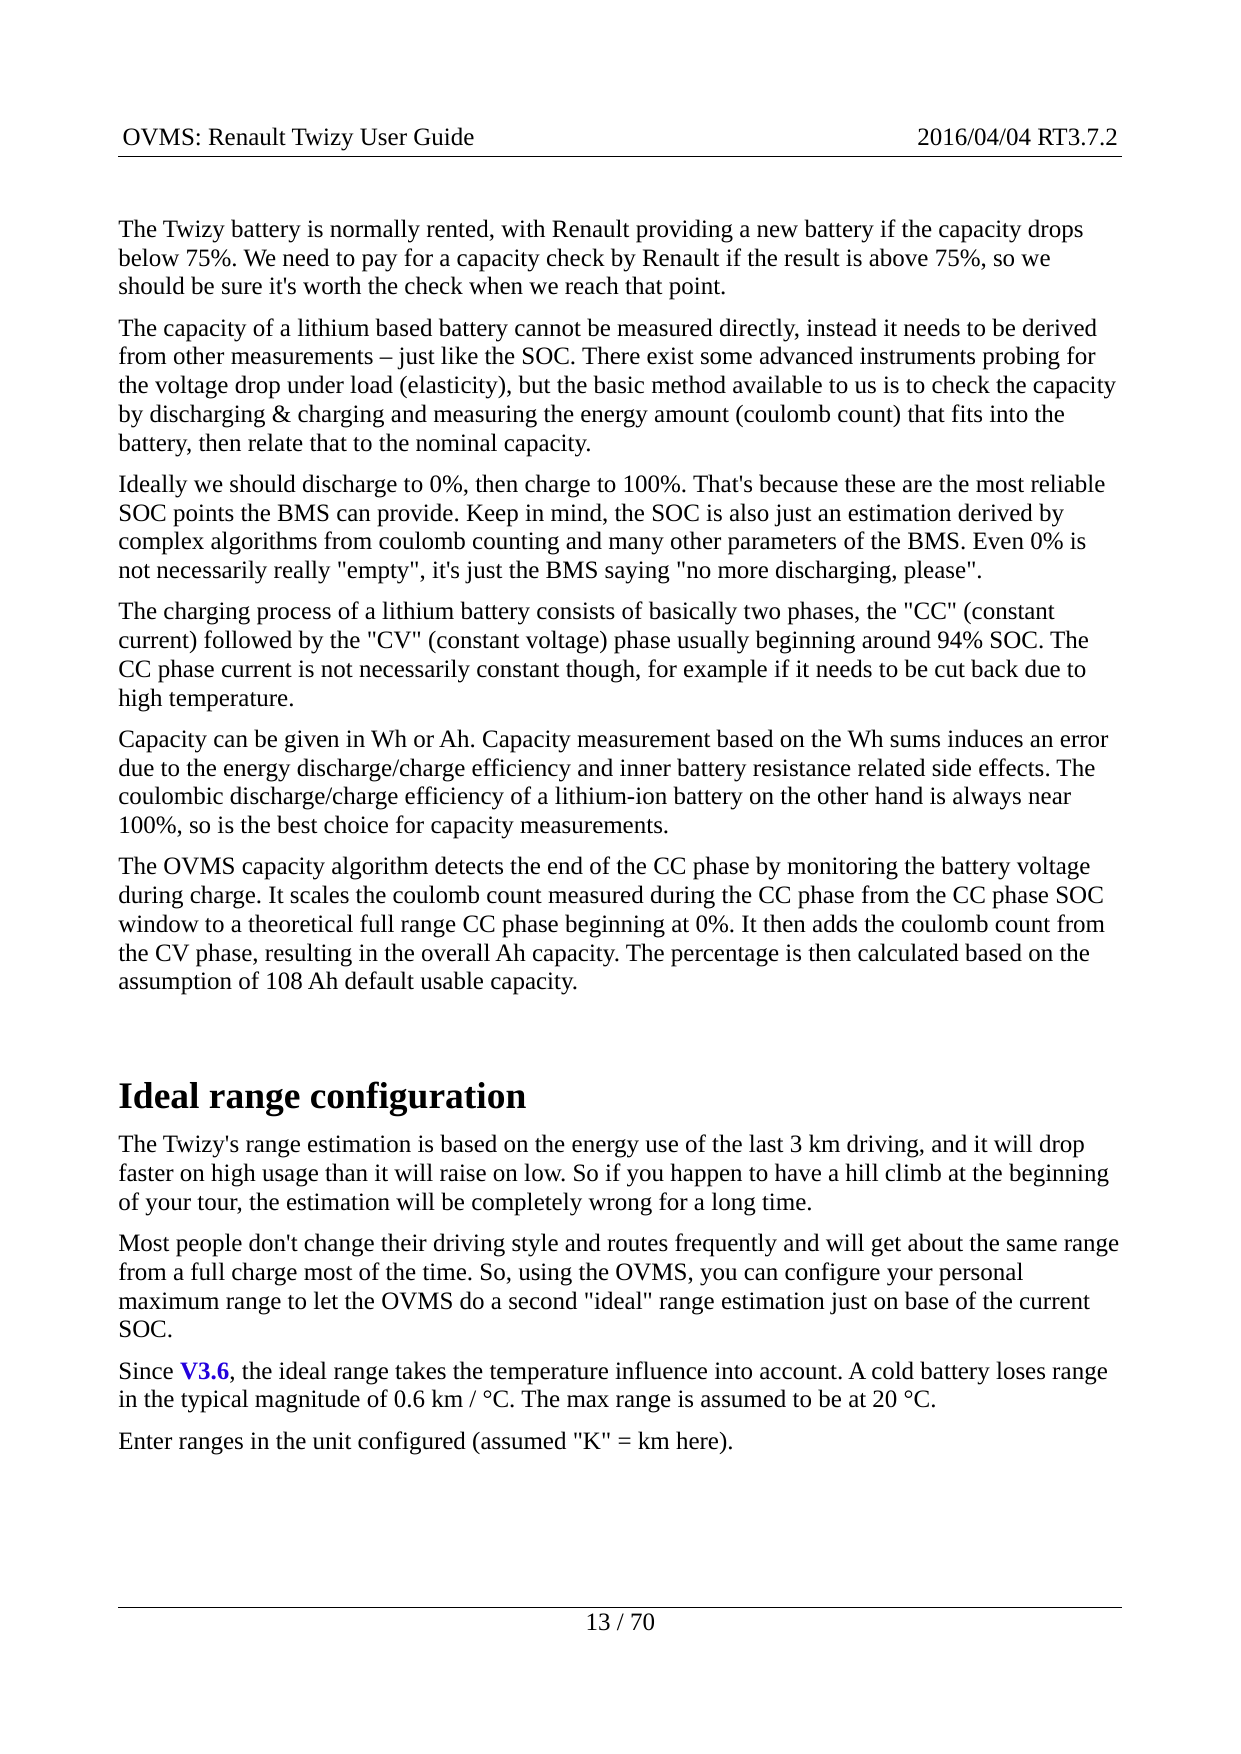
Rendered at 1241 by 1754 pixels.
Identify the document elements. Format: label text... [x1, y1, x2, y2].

text The capacity of a lithium based battery cannot be measured directly, instead it needs to be derived from other measurements – just like the SOC. There exist some advanced instruments probing for the voltage drop under load (elasticity), but the basic method available to us is to check the capacity by discharging & charging and measuring the energy amount (coulomb count) that fits into the battery, then relate that to the nominal capacity. [118, 313, 1122, 456]
text The charging process of a lithium battery consists of basically two phases, the "CC" (constant current) followed by the "CV" (constant voltage) phase usually beginning around 94% SOC. The CC phase current is not necessarily constant though, for example if it needs to be cut back due to high temperature. [118, 596, 1122, 711]
text Since V3.6, the ideal range takes the temperature influence into account. A cold battery loses range in the typical magnitude of 0.6 km / °C. The max range is assumed to be at 20 °C. [118, 1356, 1122, 1413]
subtitle Ideal range configuration [118, 1074, 1122, 1117]
text Ideally we should discharge to 0%, then charge to 100%. That's because these are the most reliable SOC points the BMS can provide. Keep in mind, the SOC is also just an estimation derived by complex algorithms from coulomb counting and many other parameters of the BMS. Even 0% is not necessarily really "empty", it's just the BMS saying "no more discharging, please". [118, 469, 1122, 584]
text Capacity can be given in Wh or Ah. Capacity measurement based on the Wh sums induces an error due to the energy discharge/charge efficiency and inner battery resistance related side effects. The coulombic discharge/charge efficiency of a lithium-ion battery on the other hand is always near 100%, so is the best choice for capacity measurements. [118, 724, 1122, 839]
text The Twizy battery is normally rented, with Renault providing a new battery if the capacity drops below 75%. We need to pay for a capacity check by Renault if the result is above 75%, so we should be sure it's worth the check when we reach that point. [118, 214, 1122, 300]
text Most people don't change their driving style and routes frequently and will get about the same range from a full charge most of the time. So, using the OVMS, you can configure your personal maximum range to let the OVMS do a second "ideal" range estimation just on base of the current SOC. [118, 1228, 1122, 1343]
text The Twizy's range estimation is based on the energy use of the last 3 km driving, and it will drop faster on high usage than it will raise on low. So if you happen to have a hill climb at the beginning of your tour, the estimation will be completely wrong for a long time. [118, 1129, 1122, 1216]
text Enter ranges in the unit configured (assumed "K" = km here). [118, 1426, 1122, 1454]
text The OVMS capacity algorithm detects the end of the CC phase by monitoring the battery voltage during charge. It scales the coulomb count measured during the CC phase from the CC phase SOC window to a theoretical full range CC phase beginning at 0%. It then adds the coulomb count from the CV phase, resulting in the overall Ah capacity. The percentage is then calculated based on the assumption of 108 Ah default usable capacity. [118, 851, 1122, 995]
